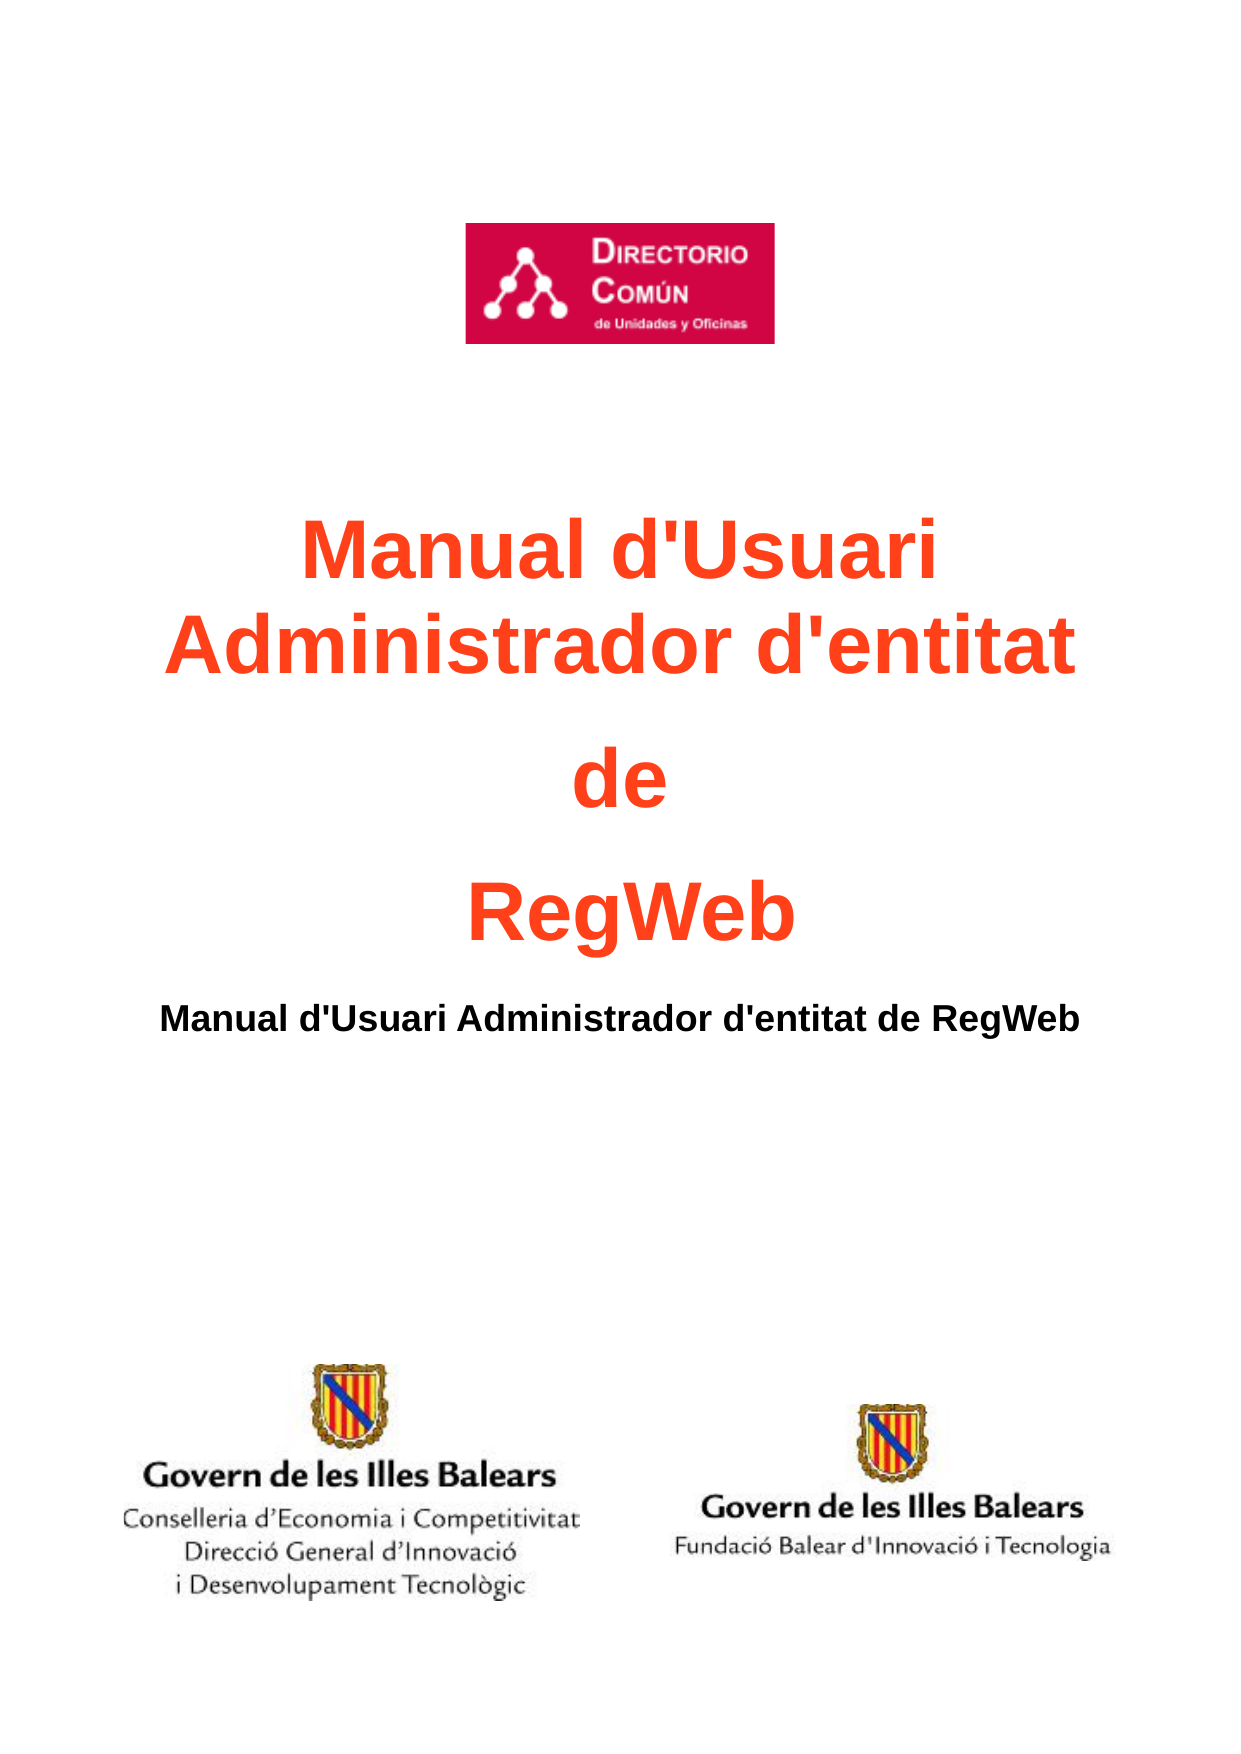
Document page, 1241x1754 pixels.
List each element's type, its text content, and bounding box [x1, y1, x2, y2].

subtitle Manual d'Usuari Administrador d'entitat de RegWeb [118, 996, 1122, 1039]
picture [669, 1404, 1117, 1561]
title Manual d'Usuari Administrador d'entitat [118, 500, 1122, 692]
table_header [586, 1359, 664, 1606]
table_header [664, 1359, 1122, 1606]
title de [118, 729, 1122, 825]
title RegWeb [118, 862, 1122, 958]
table_header [118, 1359, 586, 1606]
picture [465, 223, 775, 344]
picture [123, 1364, 580, 1601]
